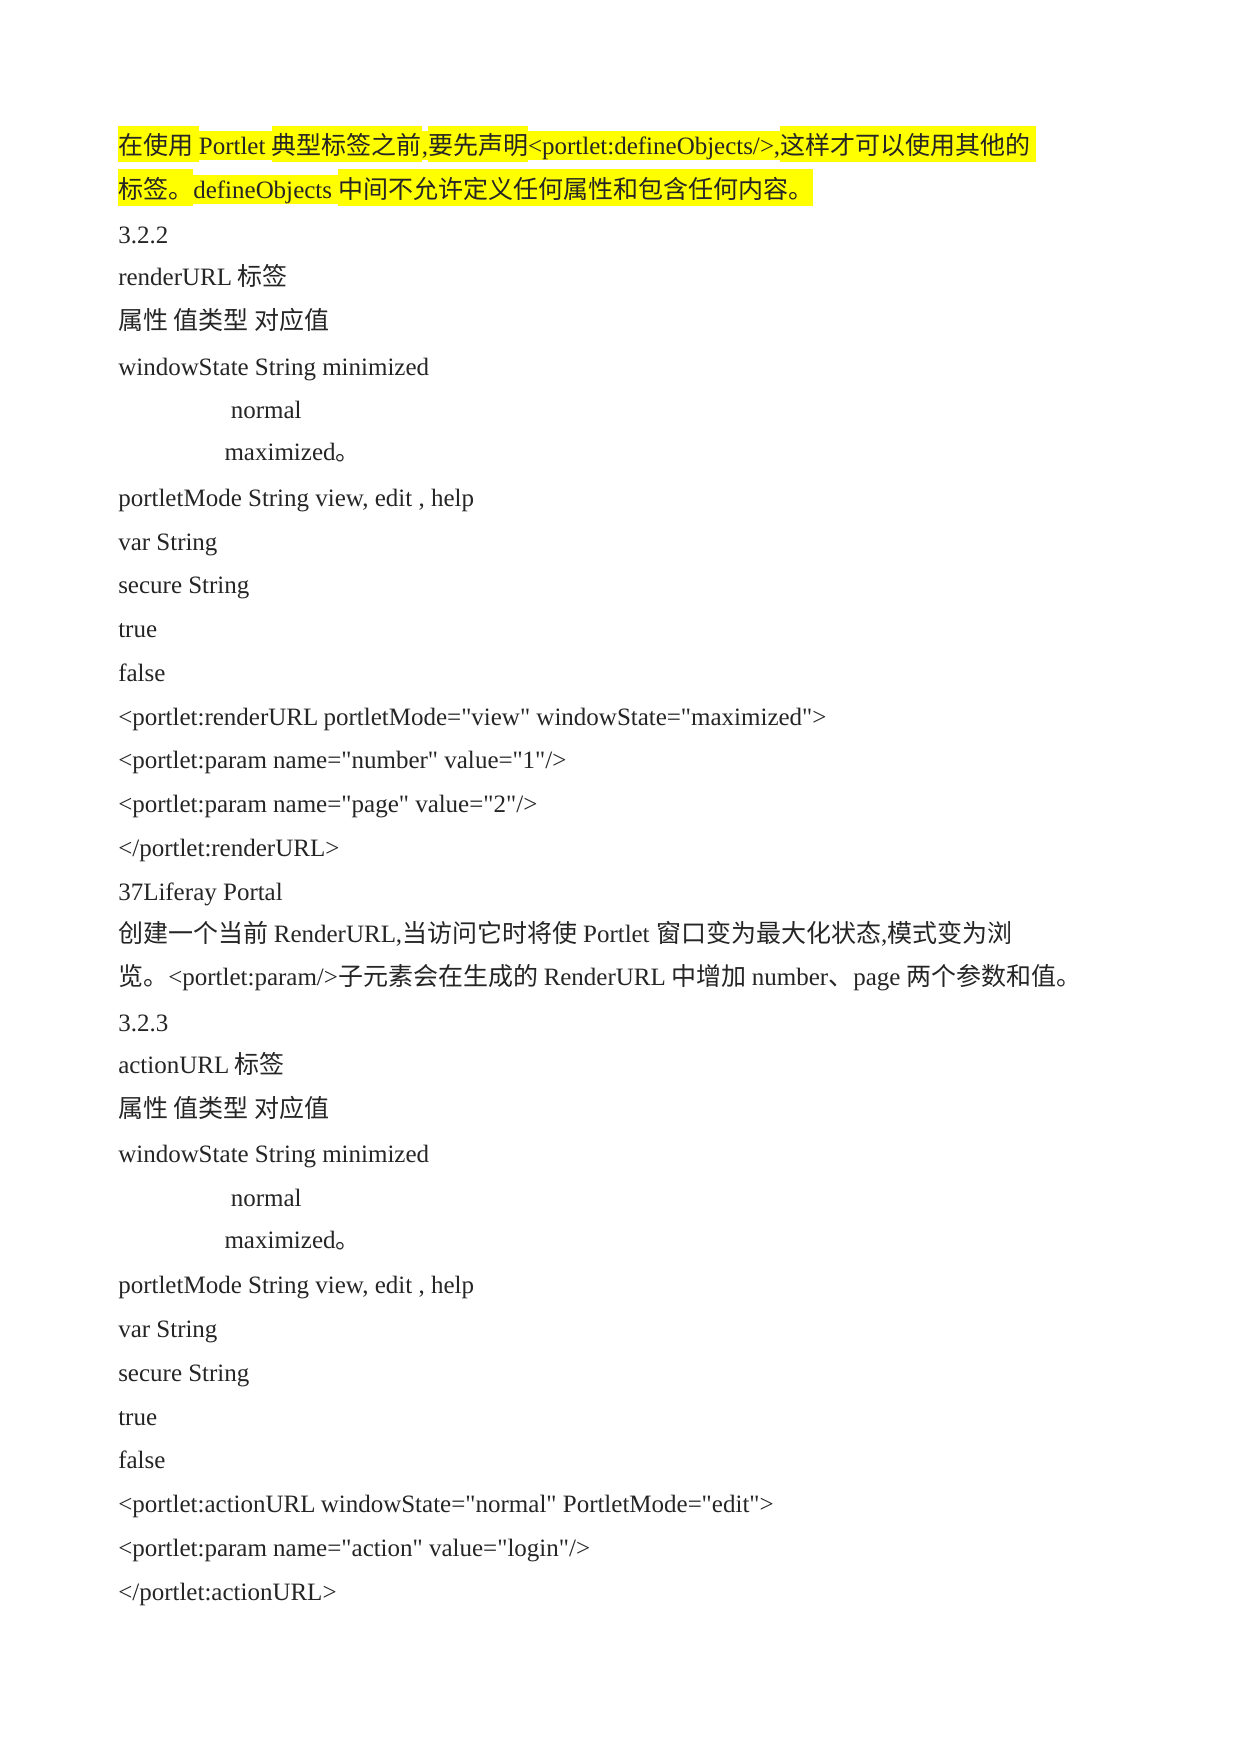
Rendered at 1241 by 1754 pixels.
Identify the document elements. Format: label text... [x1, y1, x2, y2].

text actionURL 标签 [118, 1037, 1122, 1081]
text var String [118, 512, 1122, 556]
text var String [118, 1299, 1122, 1343]
text 在使用 Portlet 典型标签之前,要先声明<portlet:defineObjects/>,这样才可以使用其他的 [118, 118, 1122, 162]
text portletMode String view, edit , help [118, 1256, 1122, 1299]
text maximized。 [118, 1212, 1122, 1256]
text </portlet:renderURL> [118, 818, 1122, 862]
text true [118, 1387, 1122, 1431]
text portletMode String view, edit , help [118, 468, 1122, 512]
text 属性 值类型 对应值 [118, 1081, 1122, 1124]
text normal [118, 381, 1122, 424]
text 创建一个当前 RenderURL,当访问它时将使 Portlet 窗口变为最大化状态,模式变为浏 [118, 906, 1122, 949]
text secure String [118, 556, 1122, 599]
text 37Liferay Portal [118, 862, 1122, 906]
text maximized。 [118, 424, 1122, 468]
text 3.2.2 [118, 206, 1122, 249]
text 览。<portlet:param/>子元素会在生成的 RenderURL 中增加 number、page 两个参数和值。 [118, 949, 1122, 993]
text renderURL 标签 [118, 249, 1122, 293]
text windowState String minimized [118, 337, 1122, 381]
text false [118, 1431, 1122, 1474]
text 属性 值类型 对应值 [118, 293, 1122, 337]
text <portlet:renderURL portletMode="view" windowState="maximized"> [118, 687, 1122, 731]
text 3.2.3 [118, 993, 1122, 1037]
text 标签。defineObjects 中间不允许定义任何属性和包含任何内容。 [118, 162, 1122, 206]
text <portlet:param name="action" value="login"/> [118, 1518, 1122, 1562]
text true [118, 599, 1122, 643]
text <portlet:param name="number" value="1"/> [118, 731, 1122, 774]
text </portlet:actionURL> [118, 1562, 1122, 1606]
text secure String [118, 1343, 1122, 1387]
text <portlet:actionURL windowState="normal" PortletMode="edit"> [118, 1474, 1122, 1518]
text <portlet:param name="page" value="2"/> [118, 774, 1122, 818]
text normal [118, 1168, 1122, 1212]
text false [118, 643, 1122, 687]
text windowState String minimized [118, 1124, 1122, 1168]
